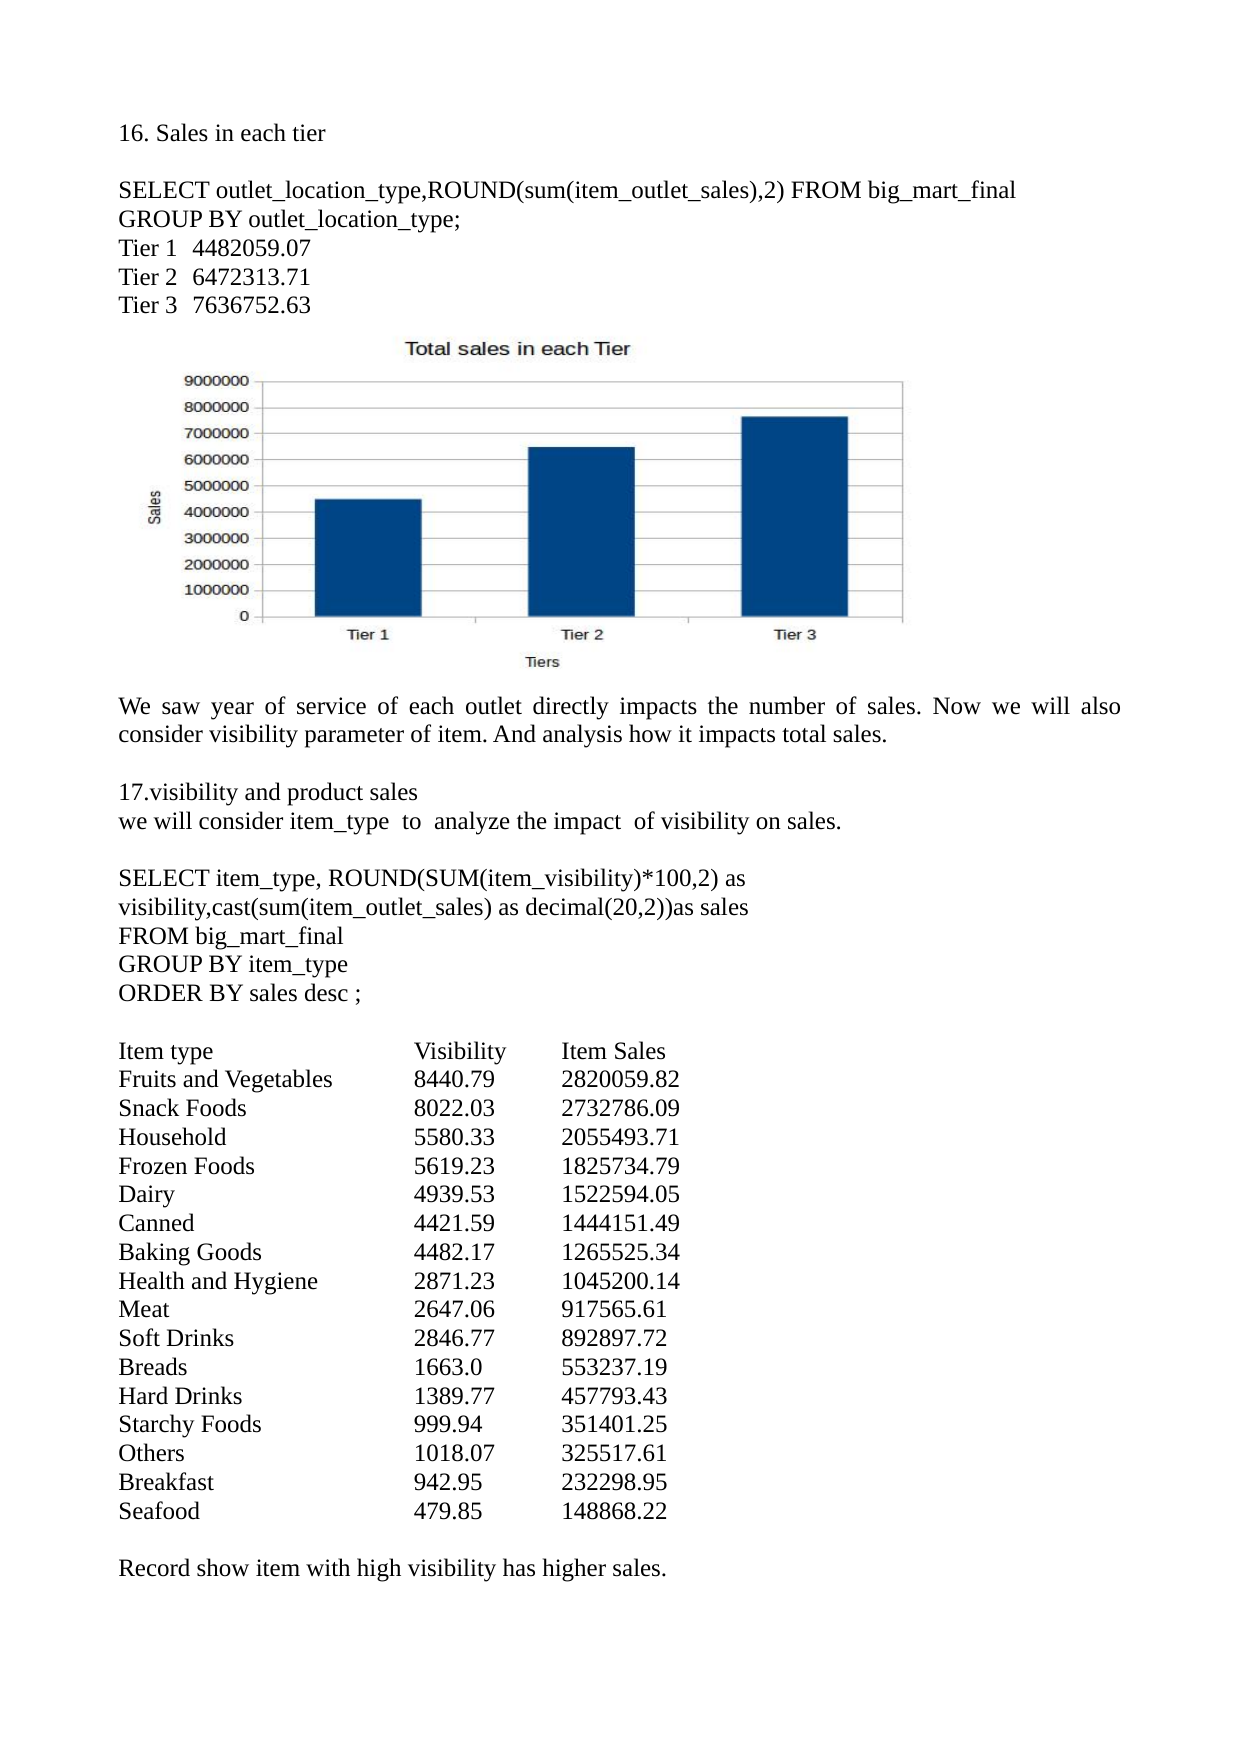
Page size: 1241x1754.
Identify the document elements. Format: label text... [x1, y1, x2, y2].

text Tier 3 7636752.63 [118, 291, 1122, 319]
text ORDER BY sales desc ; [118, 978, 1122, 1007]
text Canned 4421.59 1444151.49 [118, 1208, 1122, 1237]
text Household 5580.33 2055493.71 [118, 1122, 1122, 1151]
text Record show item with high visibility has higher sales. [118, 1553, 1122, 1582]
text Tier 1 4482059.07 [118, 233, 1122, 262]
text FROM big_mart_final [118, 921, 1122, 949]
text 17.visibility and product sales [118, 777, 1122, 806]
text Breakfast 942.95 232298.95 [118, 1467, 1122, 1496]
text Tier 2 6472313.71 [118, 262, 1122, 291]
text Frozen Foods 5619.23 1825734.79 [118, 1151, 1122, 1179]
text Fruits and Vegetables 8440.79 2820059.82 [118, 1064, 1122, 1093]
text Health and Hygiene 2871.23 1045200.14 [118, 1266, 1122, 1294]
text GROUP BY item_type [118, 949, 1122, 978]
text we will consider item_type to analyze the impact of visibility on sales. [118, 806, 1122, 834]
text Breads 1663.0 553237.19 [118, 1352, 1122, 1381]
text SELECT outlet_location_type,ROUND(sum(item_outlet_sales),2) FROM big_mart_final [118, 176, 1122, 204]
text SELECT item_type, ROUND(SUM(item_visibility)*100,2) as visibility,cast(sum(item_outlet_sales) as decimal(20,2))as sales [118, 863, 1122, 921]
picture [118, 319, 918, 691]
text Item type Visibility Item Sales [118, 1036, 1122, 1064]
text Seafood 479.85 148868.22 [118, 1496, 1122, 1524]
text Snack Foods 8022.03 2732786.09 [118, 1093, 1122, 1122]
text Meat 2647.06 917565.61 [118, 1294, 1122, 1323]
text Starchy Foods 999.94 351401.25 [118, 1409, 1122, 1438]
text Dairy 4939.53 1522594.05 [118, 1179, 1122, 1208]
text Hard Drinks 1389.77 457793.43 [118, 1381, 1122, 1409]
text Soft Drinks 2846.77 892897.72 [118, 1323, 1122, 1352]
text Baking Goods 4482.17 1265525.34 [118, 1237, 1122, 1266]
text GROUP BY outlet_location_type; [118, 204, 1122, 233]
text Others 1018.07 325517.61 [118, 1438, 1122, 1467]
text 16. Sales in each tier [118, 118, 1122, 147]
text We saw year of service of each outlet directly impacts the number of sales. Now we will also consider visibility parameter of item. And analysis how it impacts total sales. [118, 691, 1122, 748]
